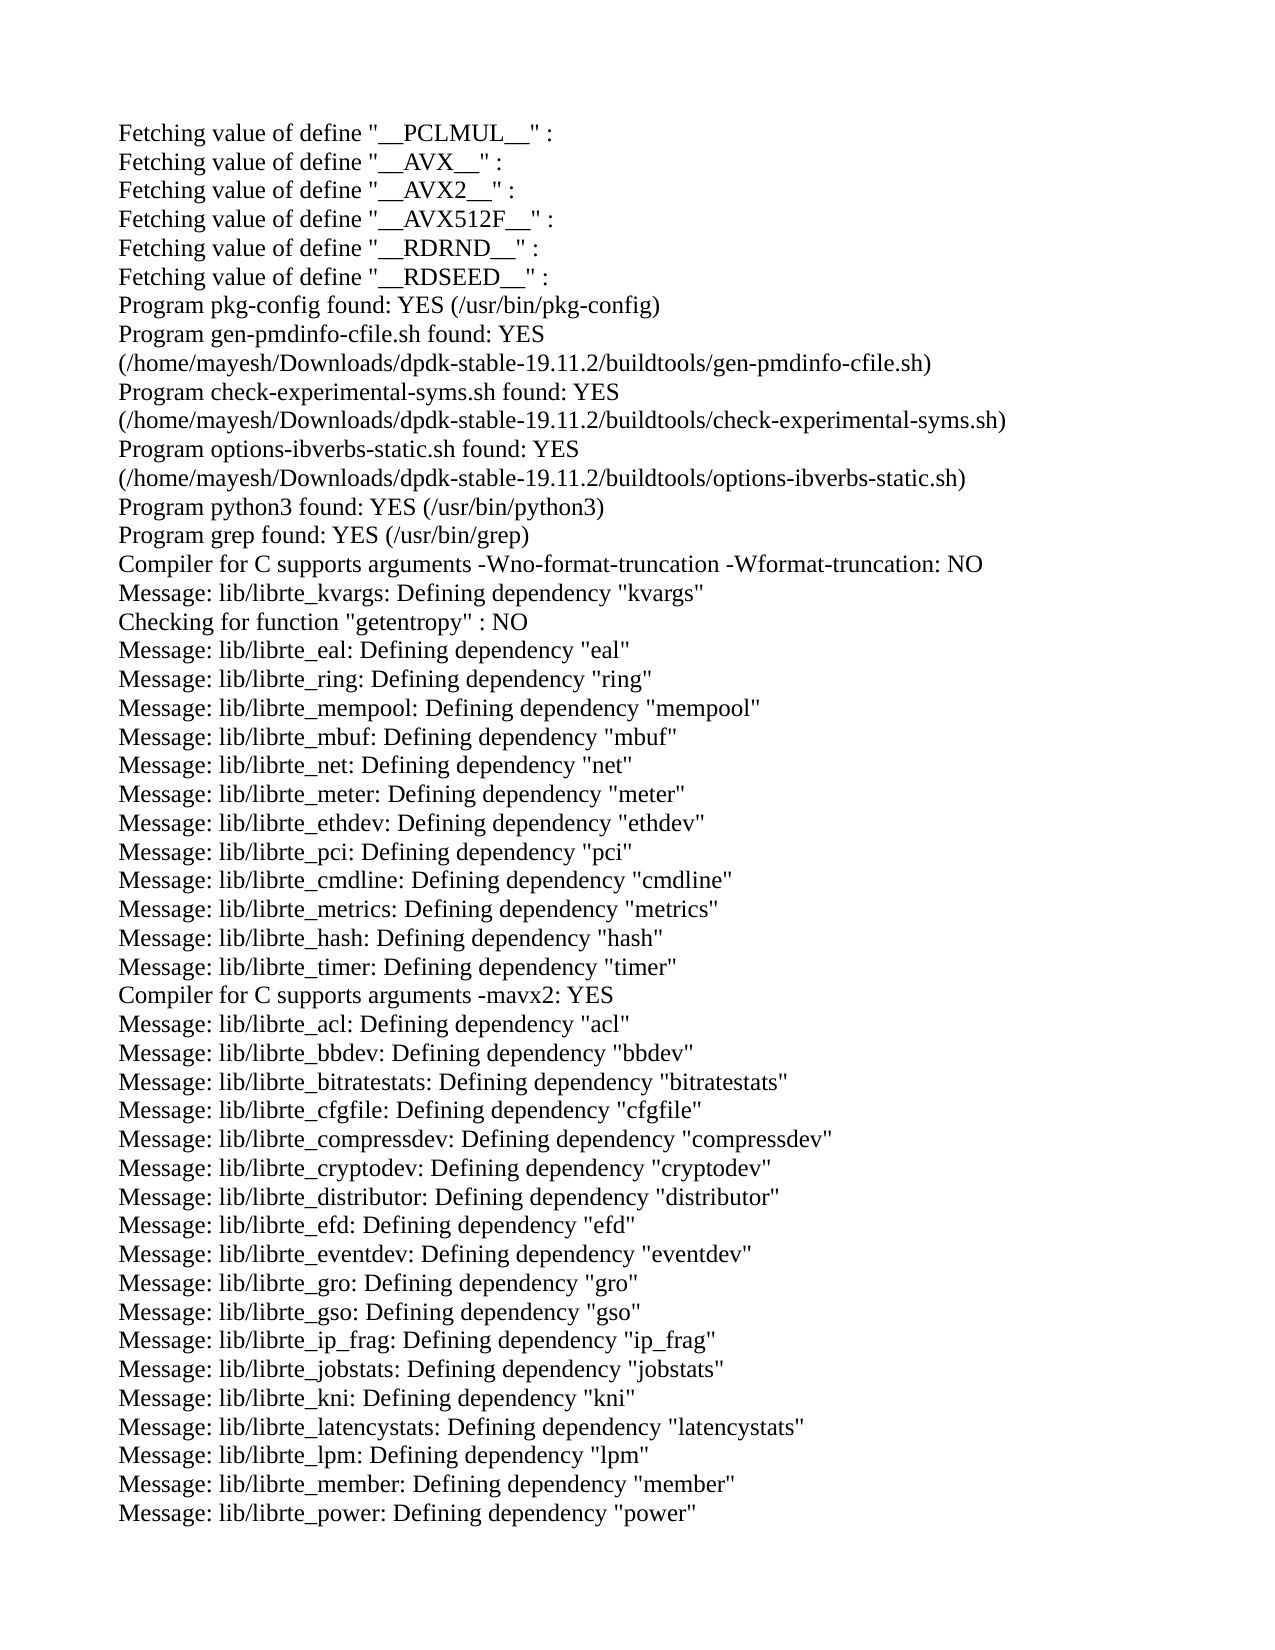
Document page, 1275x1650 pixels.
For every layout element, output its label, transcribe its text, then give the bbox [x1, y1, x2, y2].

text Fetching value of define "__AVX__" : [118, 147, 1157, 176]
text Message: lib/librte_cmdline: Defining dependency "cmdline" [118, 866, 1157, 894]
text Fetching value of define "__AVX512F__" : [118, 204, 1157, 233]
text Message: lib/librte_bitratestats: Defining dependency "bitratestats" [118, 1067, 1157, 1096]
text Message: lib/librte_kni: Defining dependency "kni" [118, 1383, 1157, 1412]
text Message: lib/librte_power: Defining dependency "power" [118, 1498, 1157, 1527]
text Message: lib/librte_timer: Defining dependency "timer" [118, 952, 1157, 981]
text Message: lib/librte_gro: Defining dependency "gro" [118, 1268, 1157, 1297]
text Message: lib/librte_member: Defining dependency "member" [118, 1469, 1157, 1498]
text Message: lib/librte_bbdev: Defining dependency "bbdev" [118, 1038, 1157, 1067]
text Compiler for C supports arguments -mavx2: YES [118, 981, 1157, 1009]
text Message: lib/librte_pci: Defining dependency "pci" [118, 837, 1157, 866]
text Message: lib/librte_net: Defining dependency "net" [118, 751, 1157, 779]
text Message: lib/librte_mempool: Defining dependency "mempool" [118, 693, 1157, 722]
text Message: lib/librte_compressdev: Defining dependency "compressdev" [118, 1124, 1157, 1153]
text Message: lib/librte_hash: Defining dependency "hash" [118, 923, 1157, 952]
text Fetching value of define "__AVX2__" : [118, 176, 1157, 204]
text Program pkg-config found: YES (/usr/bin/pkg-config) [118, 291, 1157, 319]
text Message: lib/librte_eal: Defining dependency "eal" [118, 636, 1157, 664]
text Message: lib/librte_latencystats: Defining dependency "latencystats" [118, 1412, 1157, 1441]
text Message: lib/librte_cfgfile: Defining dependency "cfgfile" [118, 1096, 1157, 1124]
text Message: lib/librte_efd: Defining dependency "efd" [118, 1211, 1157, 1239]
text Message: lib/librte_ethdev: Defining dependency "ethdev" [118, 808, 1157, 837]
text Message: lib/librte_jobstats: Defining dependency "jobstats" [118, 1354, 1157, 1383]
text Program grep found: YES (/usr/bin/grep) [118, 521, 1157, 549]
text Program check-experimental-syms.sh found: YES (/home/mayesh/Downloads/dpdk-stable-19.11.2/buildtools/check-experimental-syms.sh) [118, 377, 1157, 434]
text Message: lib/librte_mbuf: Defining dependency "mbuf" [118, 722, 1157, 751]
text Message: lib/librte_cryptodev: Defining dependency "cryptodev" [118, 1153, 1157, 1182]
text Message: lib/librte_eventdev: Defining dependency "eventdev" [118, 1239, 1157, 1268]
text Message: lib/librte_lpm: Defining dependency "lpm" [118, 1441, 1157, 1469]
text Message: lib/librte_ip_frag: Defining dependency "ip_frag" [118, 1326, 1157, 1354]
text Message: lib/librte_ring: Defining dependency "ring" [118, 664, 1157, 693]
text Message: lib/librte_meter: Defining dependency "meter" [118, 779, 1157, 808]
text Fetching value of define "__RDSEED__" : [118, 262, 1157, 291]
text Fetching value of define "__PCLMUL__" : [118, 118, 1157, 147]
text Fetching value of define "__RDRND__" : [118, 233, 1157, 262]
text Compiler for C supports arguments -Wno-format-truncation -Wformat-truncation: NO [118, 549, 1157, 578]
text Program python3 found: YES (/usr/bin/python3) [118, 492, 1157, 521]
text Message: lib/librte_gso: Defining dependency "gso" [118, 1297, 1157, 1326]
text Program gen-pmdinfo-cfile.sh found: YES (/home/mayesh/Downloads/dpdk-stable-19.11.2/buildtools/gen-pmdinfo-cfile.sh) [118, 319, 1157, 377]
text Message: lib/librte_metrics: Defining dependency "metrics" [118, 894, 1157, 923]
text Checking for function "getentropy" : NO [118, 607, 1157, 636]
text Message: lib/librte_distributor: Defining dependency "distributor" [118, 1182, 1157, 1211]
text Message: lib/librte_kvargs: Defining dependency "kvargs" [118, 578, 1157, 607]
text Program options-ibverbs-static.sh found: YES (/home/mayesh/Downloads/dpdk-stable-19.11.2/buildtools/options-ibverbs-static.sh) [118, 434, 1157, 492]
text Message: lib/librte_acl: Defining dependency "acl" [118, 1009, 1157, 1038]
